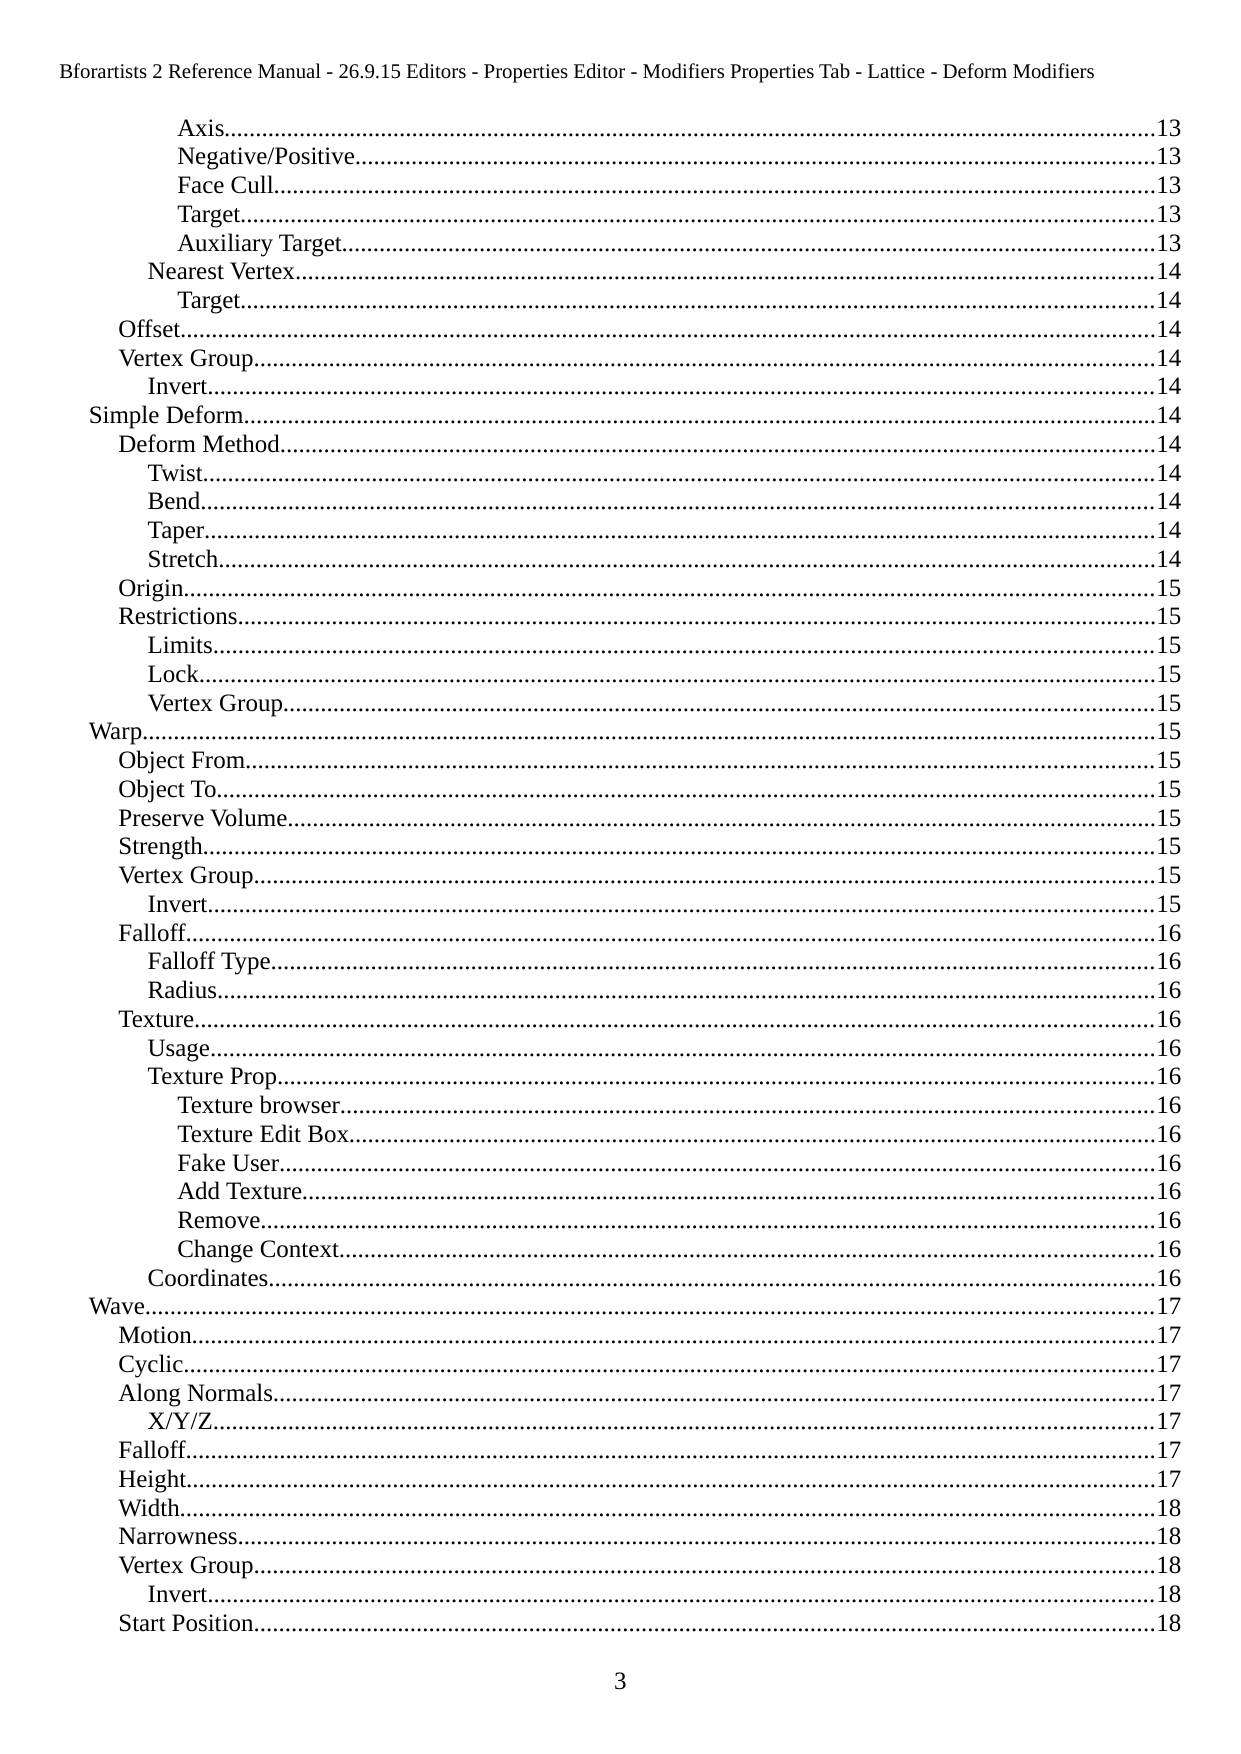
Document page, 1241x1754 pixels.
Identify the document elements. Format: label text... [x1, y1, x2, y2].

text Invert 15 [147, 889, 1181, 918]
text Coordinates 16 [147, 1263, 1181, 1291]
text Texture Edit Box 16 [177, 1119, 1181, 1148]
text Falloff Type 16 [147, 946, 1181, 975]
text Deform Method 14 [118, 429, 1181, 458]
text Along Normals 17 [118, 1378, 1181, 1406]
text Height 17 [118, 1464, 1181, 1493]
text Width 18 [118, 1493, 1181, 1521]
text Usage 16 [147, 1033, 1181, 1061]
text Invert 18 [147, 1579, 1181, 1608]
text Texture browser 16 [177, 1090, 1181, 1119]
text Texture Prop 16 [147, 1061, 1181, 1090]
text Strength 15 [118, 831, 1181, 860]
text Warp 15 [88, 716, 1181, 745]
text Radius 16 [147, 975, 1181, 1004]
text Object To 15 [118, 774, 1181, 803]
text Limits 15 [147, 630, 1181, 659]
text Vertex Group 15 [118, 860, 1181, 889]
text Wave 17 [88, 1291, 1181, 1320]
text Motion 17 [118, 1320, 1181, 1349]
text Add Texture 16 [177, 1176, 1181, 1205]
text Texture 16 [118, 1004, 1181, 1033]
text Negative/Positive 13 [177, 141, 1181, 170]
text Object From 15 [118, 745, 1181, 774]
text Restrictions 15 [118, 601, 1181, 630]
text Offset 14 [118, 314, 1181, 343]
text Remove 16 [177, 1205, 1181, 1234]
text Simple Deform 14 [88, 400, 1181, 429]
text Stretch 14 [147, 544, 1181, 573]
text Origin 15 [118, 573, 1181, 601]
text Invert 14 [147, 371, 1181, 400]
text Lock 15 [147, 659, 1181, 688]
text Start Position 18 [118, 1608, 1181, 1636]
text Preserve Volume 15 [118, 803, 1181, 831]
text Narrowness 18 [118, 1521, 1181, 1550]
text Axis 13 [177, 113, 1181, 141]
text X/Y/Z 17 [147, 1406, 1181, 1435]
text Auxiliary Target 13 [177, 228, 1181, 256]
text Target 13 [177, 199, 1181, 228]
text Falloff 16 [118, 918, 1181, 946]
text Fake User 16 [177, 1148, 1181, 1176]
text Twist 14 [147, 458, 1181, 486]
text Vertex Group 14 [118, 343, 1181, 371]
text Taper 14 [147, 515, 1181, 544]
text Vertex Group 15 [147, 688, 1181, 716]
text Face Cull 13 [177, 170, 1181, 199]
text Nearest Vertex 14 [147, 256, 1181, 285]
text Vertex Group 18 [118, 1550, 1181, 1579]
text Cyclic 17 [118, 1349, 1181, 1378]
text Falloff 17 [118, 1435, 1181, 1464]
text Change Context 16 [177, 1234, 1181, 1263]
text Target 14 [177, 285, 1181, 314]
text Bend 14 [147, 486, 1181, 515]
